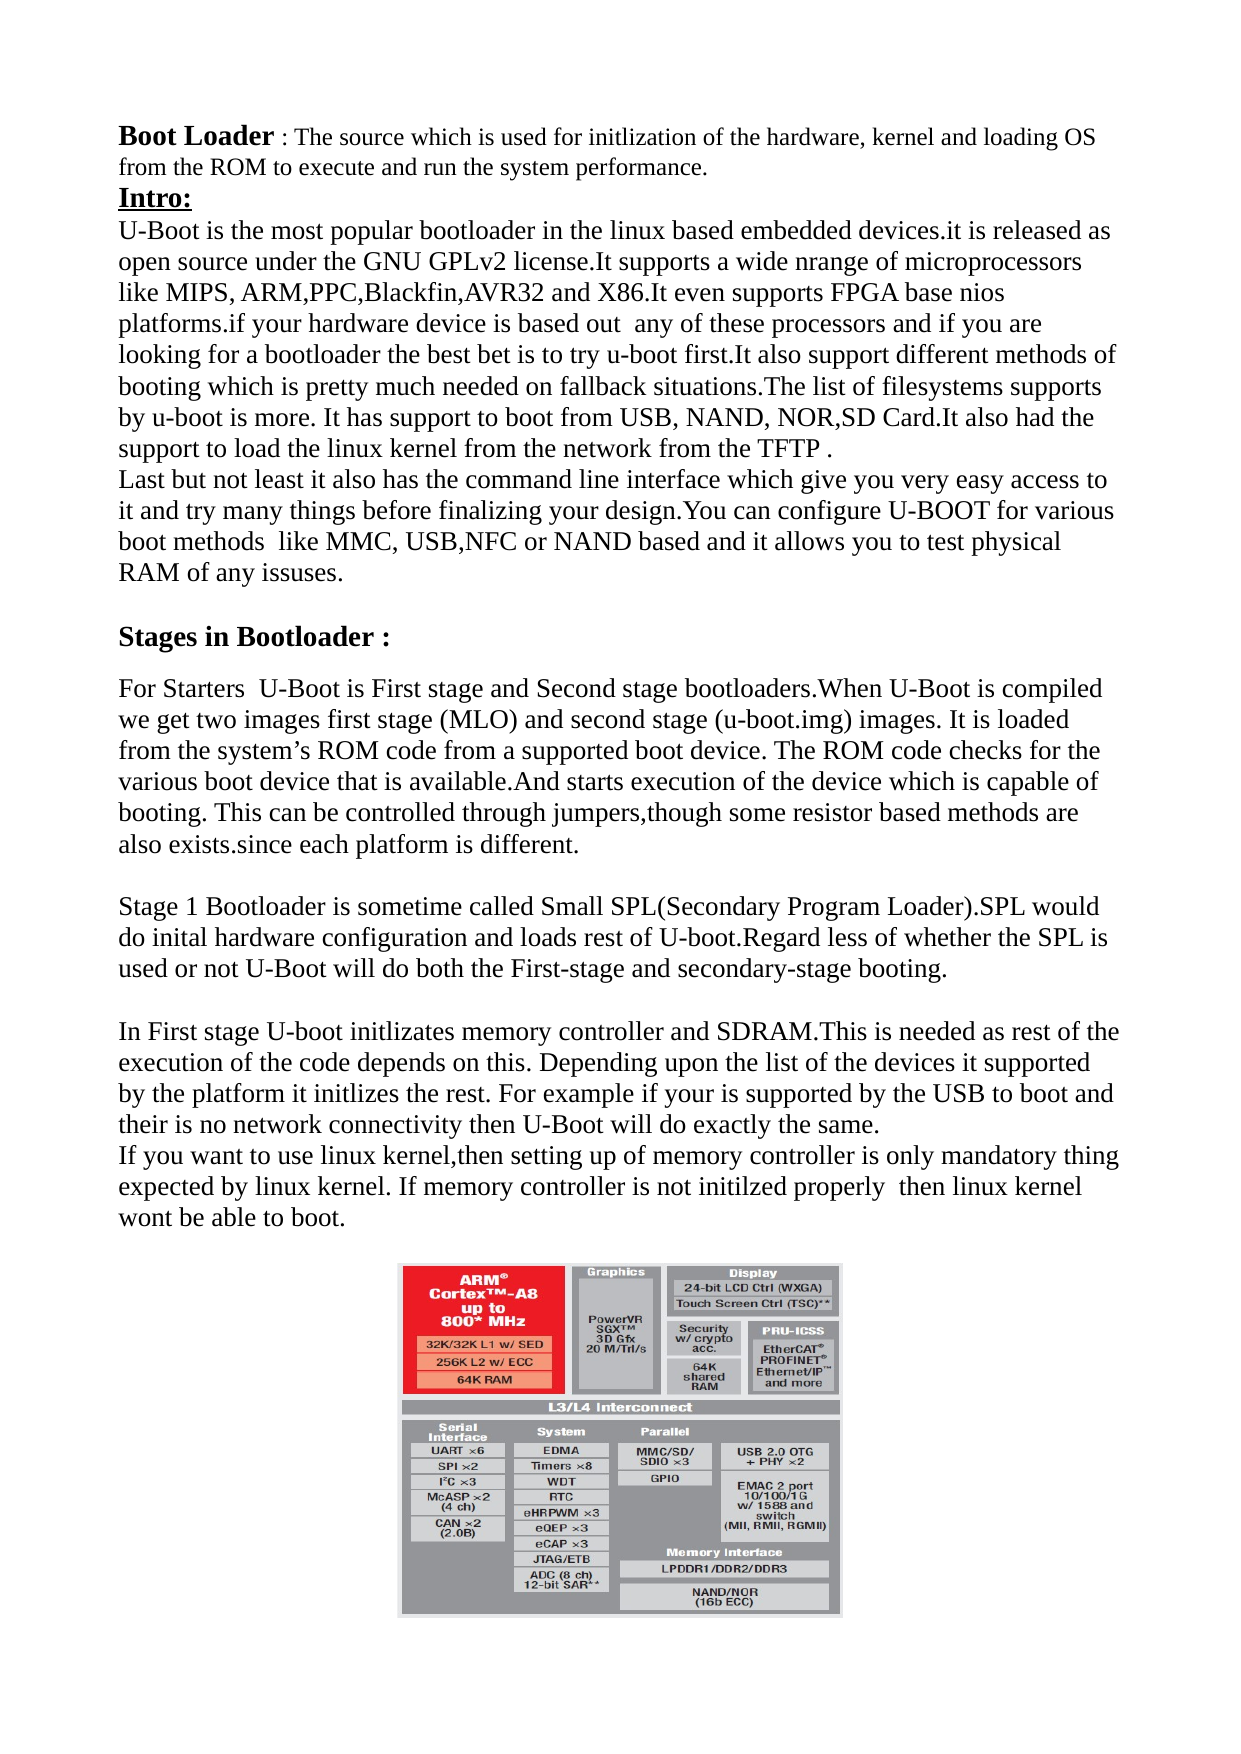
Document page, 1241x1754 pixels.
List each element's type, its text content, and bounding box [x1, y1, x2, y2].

text Boot Loader : The source which is used for initlization of the hardware, kernel and loading OS from the ROM to execute and run the system performance. [118, 118, 1122, 180]
text For Starters U-Boot is First stage and Second stage bootloaders.When U-Boot is compiled we get two images first stage (MLO) and second stage (u-boot.img) images. It is loaded from the system’s ROM code from a supported boot device. The ROM code checks for the various boot device that is available.And starts execution of the device which is capable of booting. This can be controlled through jumpers,though some resistor based methods are also exists.since each platform is different. [118, 672, 1122, 859]
text U-Boot is the most popular bootloader in the linux based embedded devices.it is released as open source under the GNU GPLv2 license.It supports a wide nrange of microprocessors like MIPS, ARM,PPC,Blackfin,AVR32 and X86.It even supports FPGA base nios platforms.if your hardware device is based out any of these processors and if you are looking for a bootloader the best bet is to try u-boot first.It also support different methods of booting which is pretty much needed on fallback situations.The list of filesystems supports by u-boot is more. It has support to boot from USB, NAND, NOR,SD Card.It also had the support to load the linux kernel from the network from the TFTP . [118, 214, 1122, 463]
text In First stage U-boot initlizates memory controller and SDRAM.This is needed as rest of the execution of the code depends on this. Depending upon the list of the devices it supported by the platform it initlizes the rest. For example if your is supported by the USB to boot and their is no network connectivity then U-Boot will do exactly the same. [118, 1014, 1122, 1139]
text If you want to use linux kernel,then setting up of memory controller is only mandatory thing expected by linux kernel. If memory controller is not initilzed properly then linux kernel wont be able to boot. [118, 1139, 1122, 1233]
text Stage 1 Bootloader is sometime called Small SPL(Secondary Program Loader).SPL would do inital hardware configuration and loads rest of U-boot.Regard less of whether the SPL is used or not U-Boot will do both the First-stage and secondary-stage booting. [118, 890, 1122, 983]
text Last but not least it also has the command line interface which give you very easy access to it and try many things before finalizing your design.You can configure U-BOOT for various boot methods like MMC, USB,NFC or NAND based and it allows you to test physical RAM of any issuses. [118, 463, 1122, 588]
text Stages in Bootloader : [118, 619, 1122, 652]
text Intro: [118, 180, 1122, 214]
picture [397, 1263, 843, 1618]
